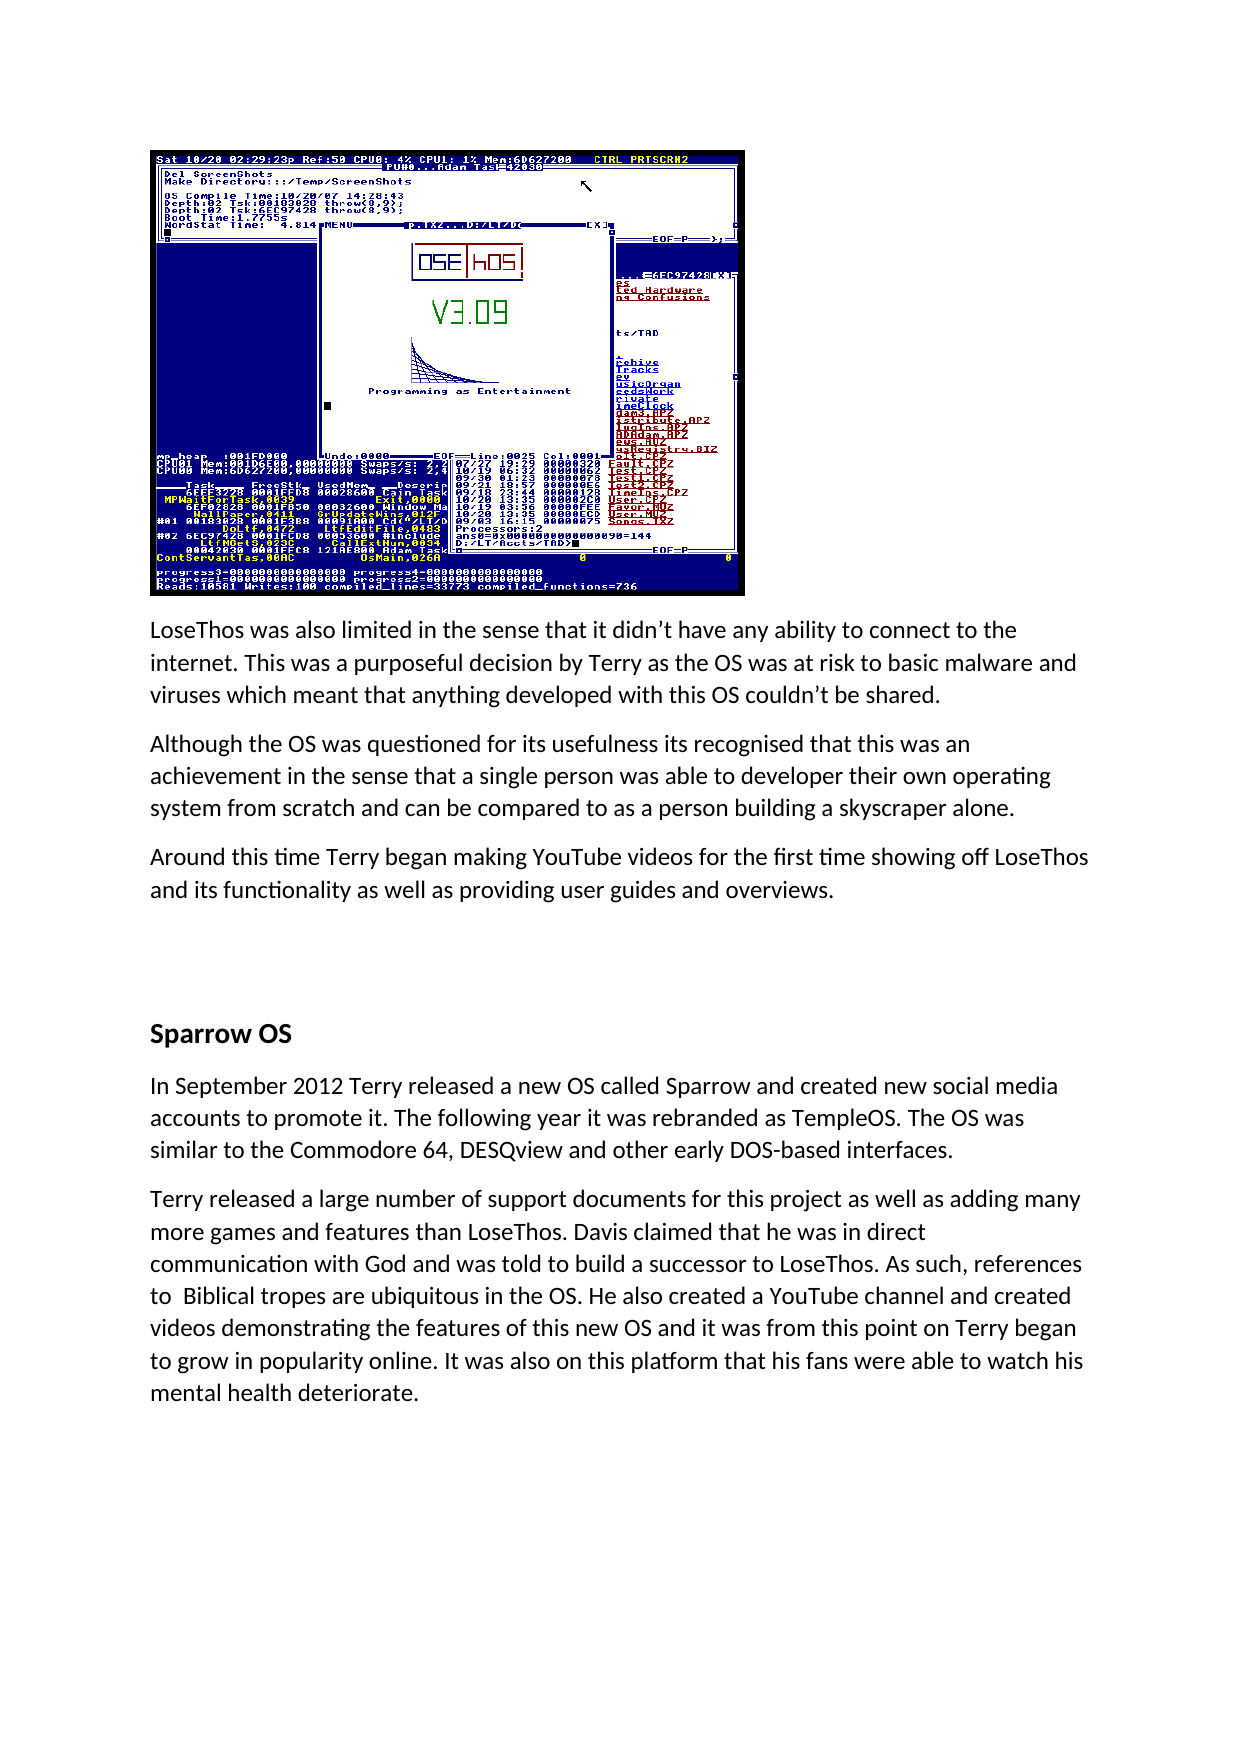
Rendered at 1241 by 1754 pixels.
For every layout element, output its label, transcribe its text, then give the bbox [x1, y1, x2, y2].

text Terry released a large number of support documents for this project as well as adding many more games and features than LoseThos. Davis claimed that he was in direct communication with God and was told to build a successor to LoseThos. As such, references to Biblical tropes are ubiquitous in the OS. He also created a YouTube channel and created videos demonstrating the features of this new OS and it was from this point on Terry began to grow in popularity online. It was also on this platform that his fans were able to watch his mental health deteriorate. [150, 1183, 1090, 1408]
text Although the OS was questioned for its usefulness its recognised that this was an achievement in the sense that a single person was able to developer their own operating system from scratch and can be compared to as a person building a skyscraper alone. [150, 728, 1090, 823]
text LoseThos was also limited in the sense that it didn’t have any ability to connect to the internet. This was a purposeful decision by Terry as the OS was at risk to basic malware and viruses which meant that anything developed with this OS couldn’t be shared. [150, 614, 1090, 709]
text In September 2012 Terry released a new OS called Sparrow and created new social media accounts to promote it. The following year it was rebranded as TempleOS. The OS was similar to the Commodore 64, DESQview and other early DOS-based interfaces. [150, 1070, 1090, 1165]
text Around this time Terry began making YouTube videos for the first time showing off LoseThos and its functionality as well as providing user guides and overviews. [150, 841, 1090, 904]
text Sparrow OS [150, 1015, 1090, 1051]
